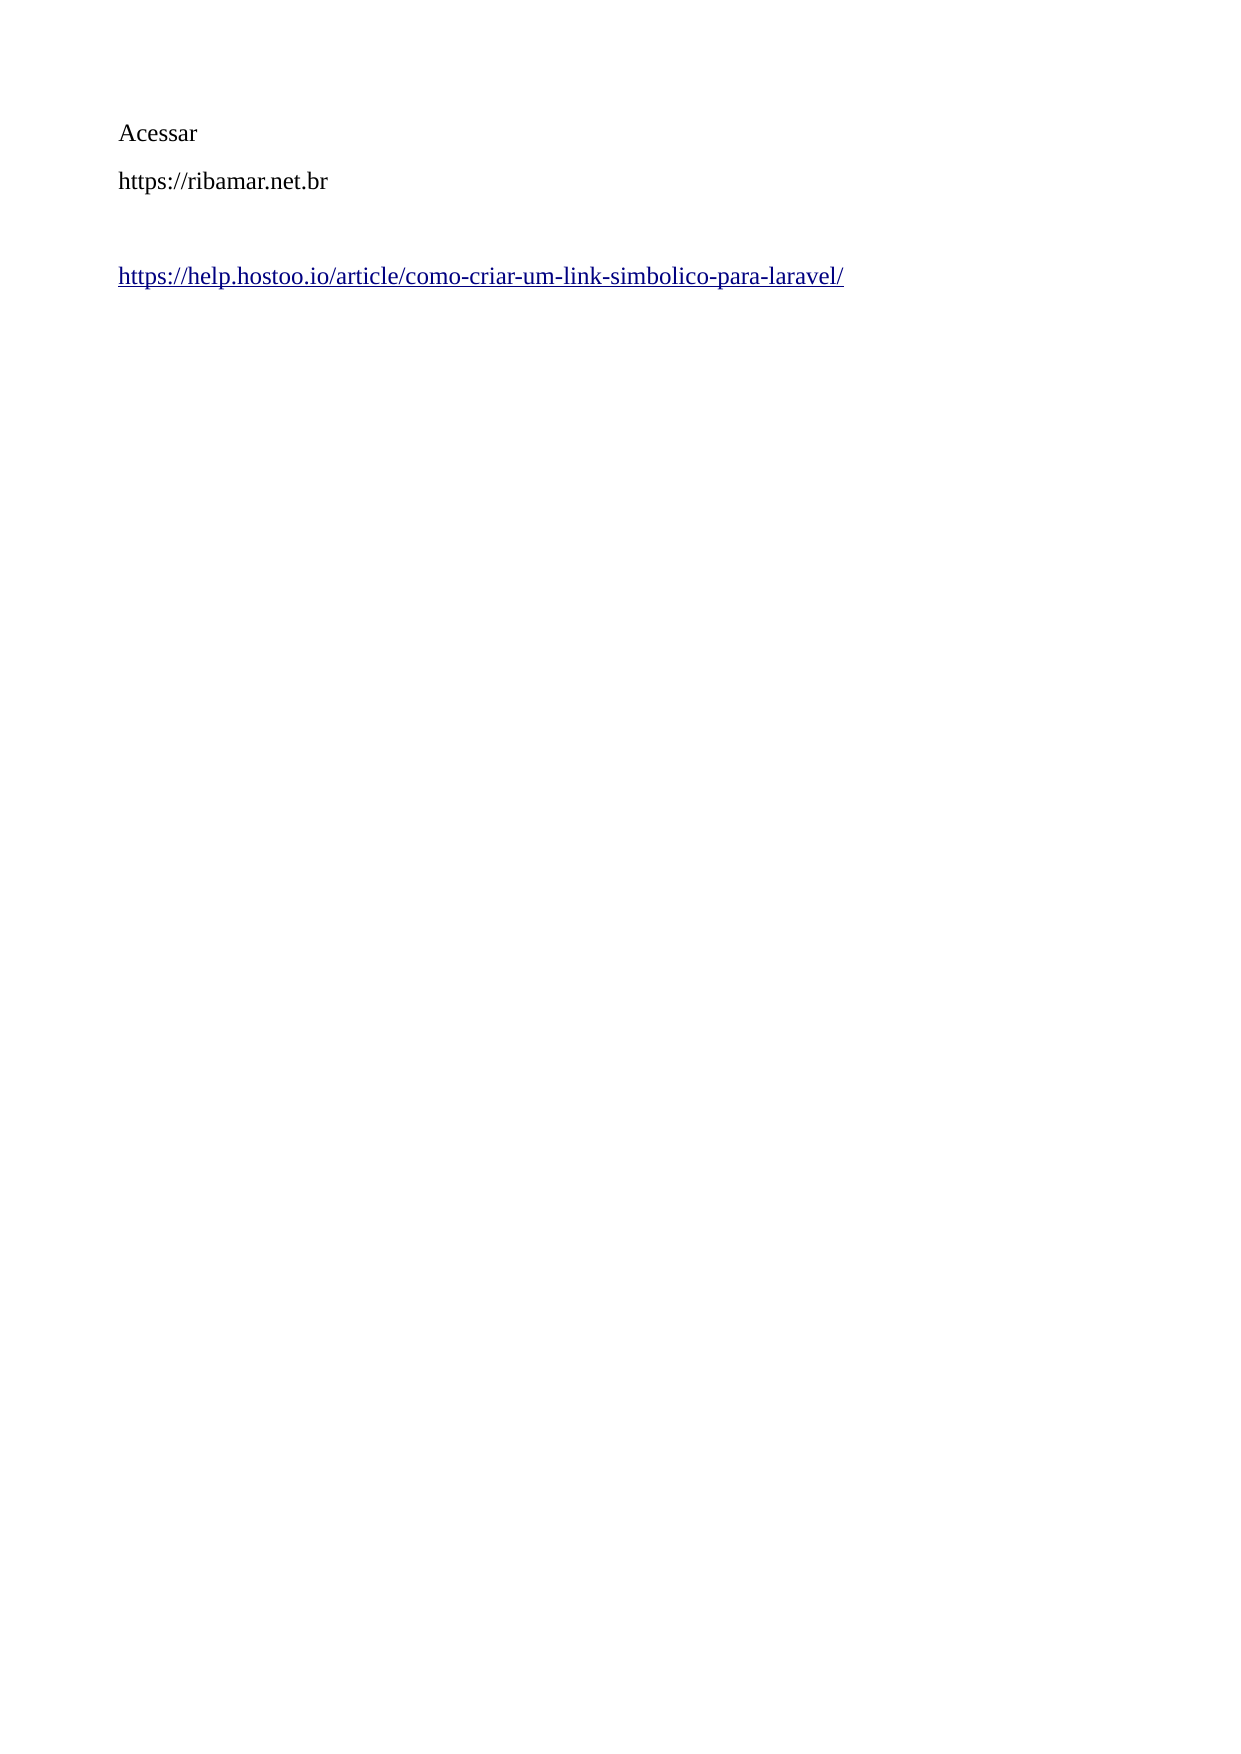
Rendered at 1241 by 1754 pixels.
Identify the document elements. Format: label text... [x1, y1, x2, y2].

text https://ribamar.net.br [118, 166, 1122, 194]
text Acessar [118, 118, 1122, 147]
text https://help.hostoo.io/article/como-criar-um-link-simbolico-para-laravel/ [118, 261, 1122, 290]
